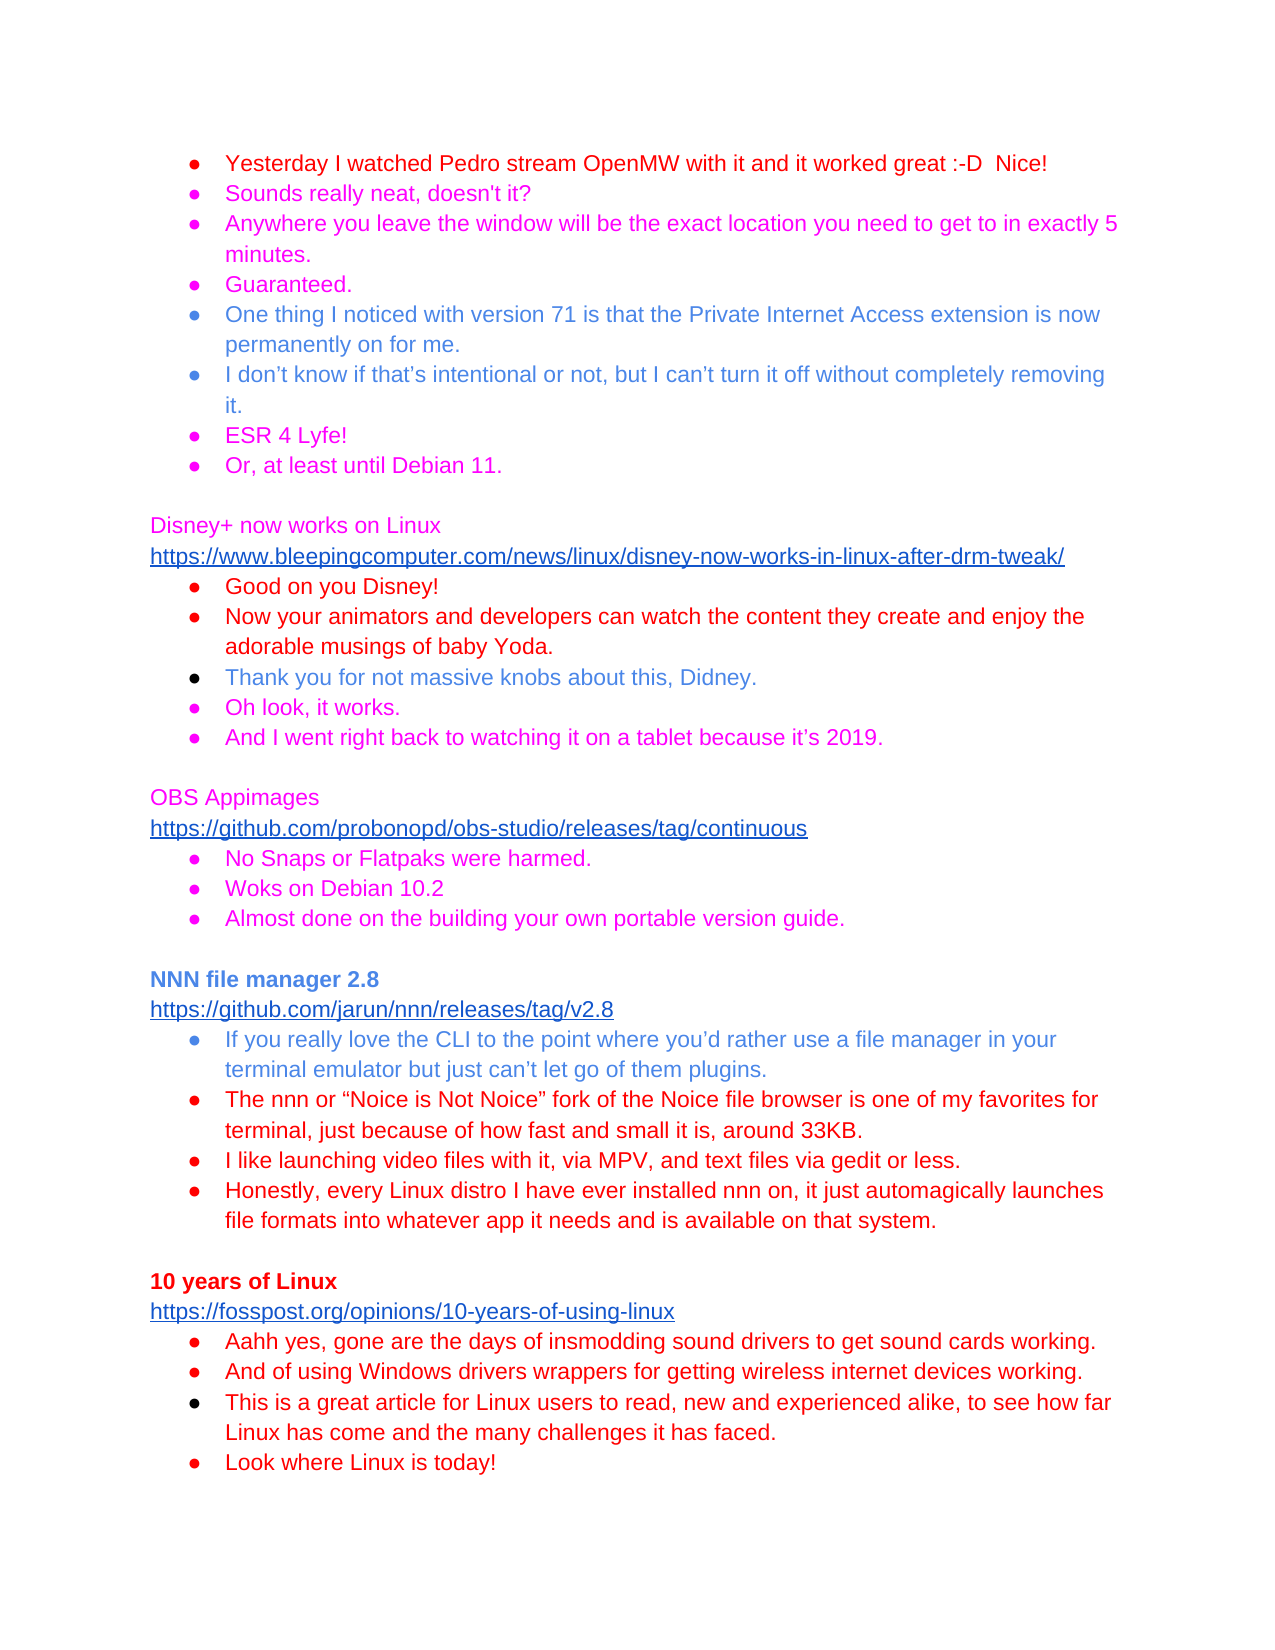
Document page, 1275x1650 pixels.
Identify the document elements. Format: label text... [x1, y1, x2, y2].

list And of using Windows drivers wrappers for getting wireless internet devices working. [187, 1358, 1125, 1385]
list Now your animators and developers can watch the content they create and enjoy the adorable musings of baby Yoda. [187, 603, 1125, 660]
text OBS Appimages [150, 784, 1125, 811]
list Anywhere you leave the window will be the exact location you need to get to in exactly 5 minutes. [187, 210, 1125, 267]
text https://www.bleepingcomputer.com/news/linux/disney-now-works-in-linux-after-drm-tweak/ [150, 543, 1125, 569]
text https://github.com/probonopd/obs-studio/releases/tag/continuous [150, 814, 1125, 841]
text https://fosspost.org/opinions/10-years-of-using-linux [150, 1298, 1125, 1324]
list Yesterday I watched Pedro stream OpenMW with it and it worked great :-D Nice! [187, 150, 1125, 176]
list Woks on Debian 10.2 [187, 875, 1125, 901]
text NNN file manager 2.8 [150, 966, 1125, 992]
list Almost done on the building your own portable version guide. [187, 905, 1125, 932]
list I don’t know if that’s intentional or not, but I can’t turn it off without completely removing it. [187, 361, 1125, 418]
list Sounds really neat, doesn't it? [187, 180, 1125, 207]
list Good on you Disney! [187, 573, 1125, 599]
list No Snaps or Flatpaks were harmed. [187, 845, 1125, 871]
list Honestly, every Linux distro I have ever installed nnn on, it just automagically launches file formats into whatever app it needs and is available on that system. [187, 1177, 1125, 1234]
list Thank you for not massive knobs about this, Didney. [187, 663, 1125, 690]
list And I went right back to watching it on a tablet because it’s 2019. [187, 724, 1125, 750]
list Oh look, it works. [187, 694, 1125, 720]
list This is a great article for Linux users to read, new and experienced alike, to see how far Linux has come and the many challenges it has faced. [187, 1388, 1125, 1445]
list I like launching video files with it, via MPV, and text files via gedit or less. [187, 1147, 1125, 1173]
list Look where Linux is today! [187, 1449, 1125, 1475]
text 10 years of Linux [150, 1268, 1125, 1294]
list If you really love the CLI to the point where you’d rather use a file manager in your terminal emulator but just can’t let go of them plugins. [187, 1026, 1125, 1083]
list Or, at least until Debian 11. [187, 452, 1125, 478]
list The nnn or “Noice is Not Noice” fork of the Noice file browser is one of my favorites for terminal, just because of how fast and small it is, around 33KB. [187, 1086, 1125, 1143]
list Guaranteed. [187, 271, 1125, 297]
list One thing I noticed with version 71 is that the Private Internet Access extension is now permanently on for me. [187, 301, 1125, 358]
text https://github.com/jarun/nnn/releases/tag/v2.8 [150, 996, 1125, 1022]
list ESR 4 Lyfe! [187, 422, 1125, 448]
list Aahh yes, gone are the days of insmodding sound drivers to get sound cards working. [187, 1328, 1125, 1354]
text Disney+ now works on Linux [150, 512, 1125, 539]
